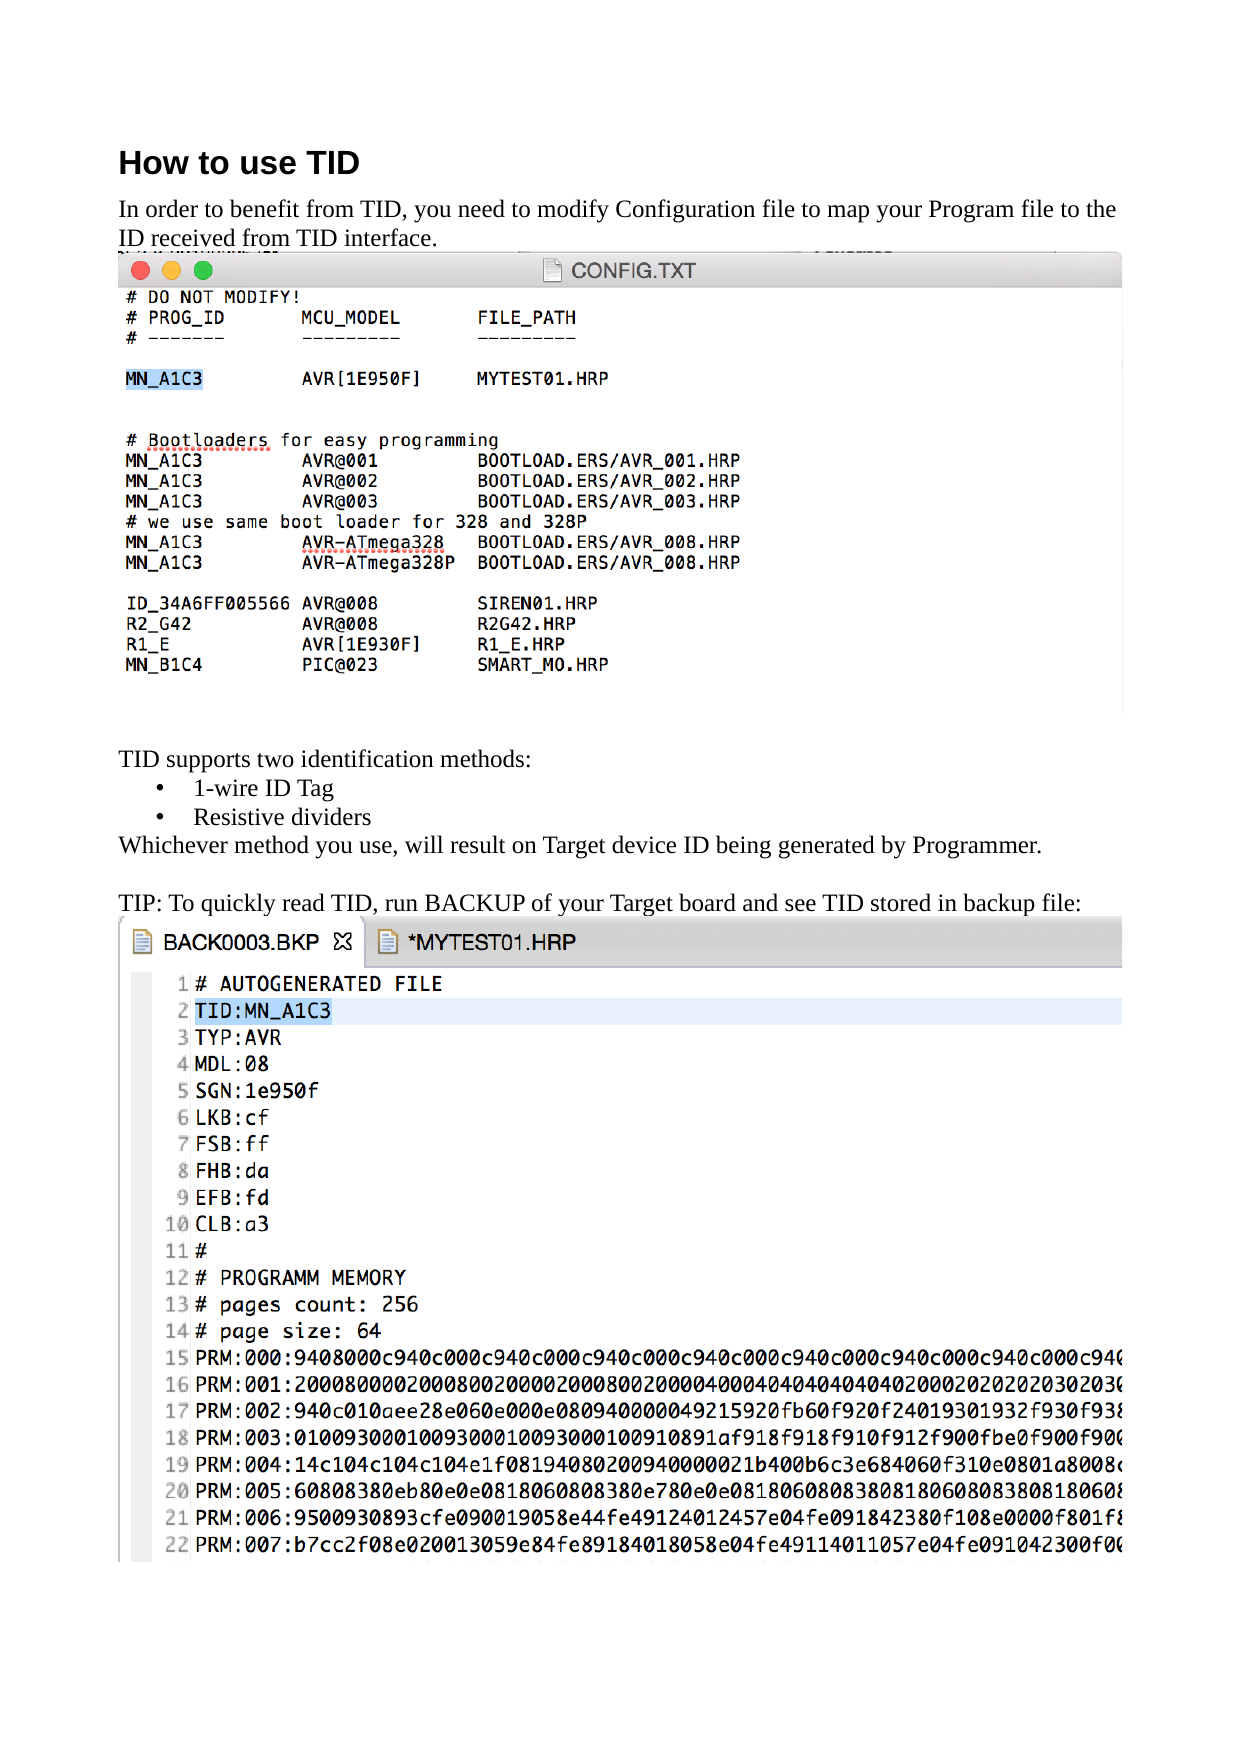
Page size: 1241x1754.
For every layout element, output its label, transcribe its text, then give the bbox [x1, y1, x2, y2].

text Whichever method you use, will result on Target device ID being generated by Programmer. [118, 830, 1122, 859]
subtitle How to use TID [118, 143, 1122, 182]
text In order to benefit from TID, you need to modify Configuration file to map your Program file to the ID received from TID interface. [118, 194, 1122, 251]
list 1-wire ID Tag [156, 773, 1122, 802]
picture [118, 916, 1123, 1562]
text TIP: To quickly read TID, run BACKUP of your Target board and see TID stored in backup file: [118, 888, 1122, 916]
picture [118, 251, 1123, 716]
list Resistive dividers [156, 802, 1122, 830]
text TID supports two identification methods: [118, 744, 1122, 773]
